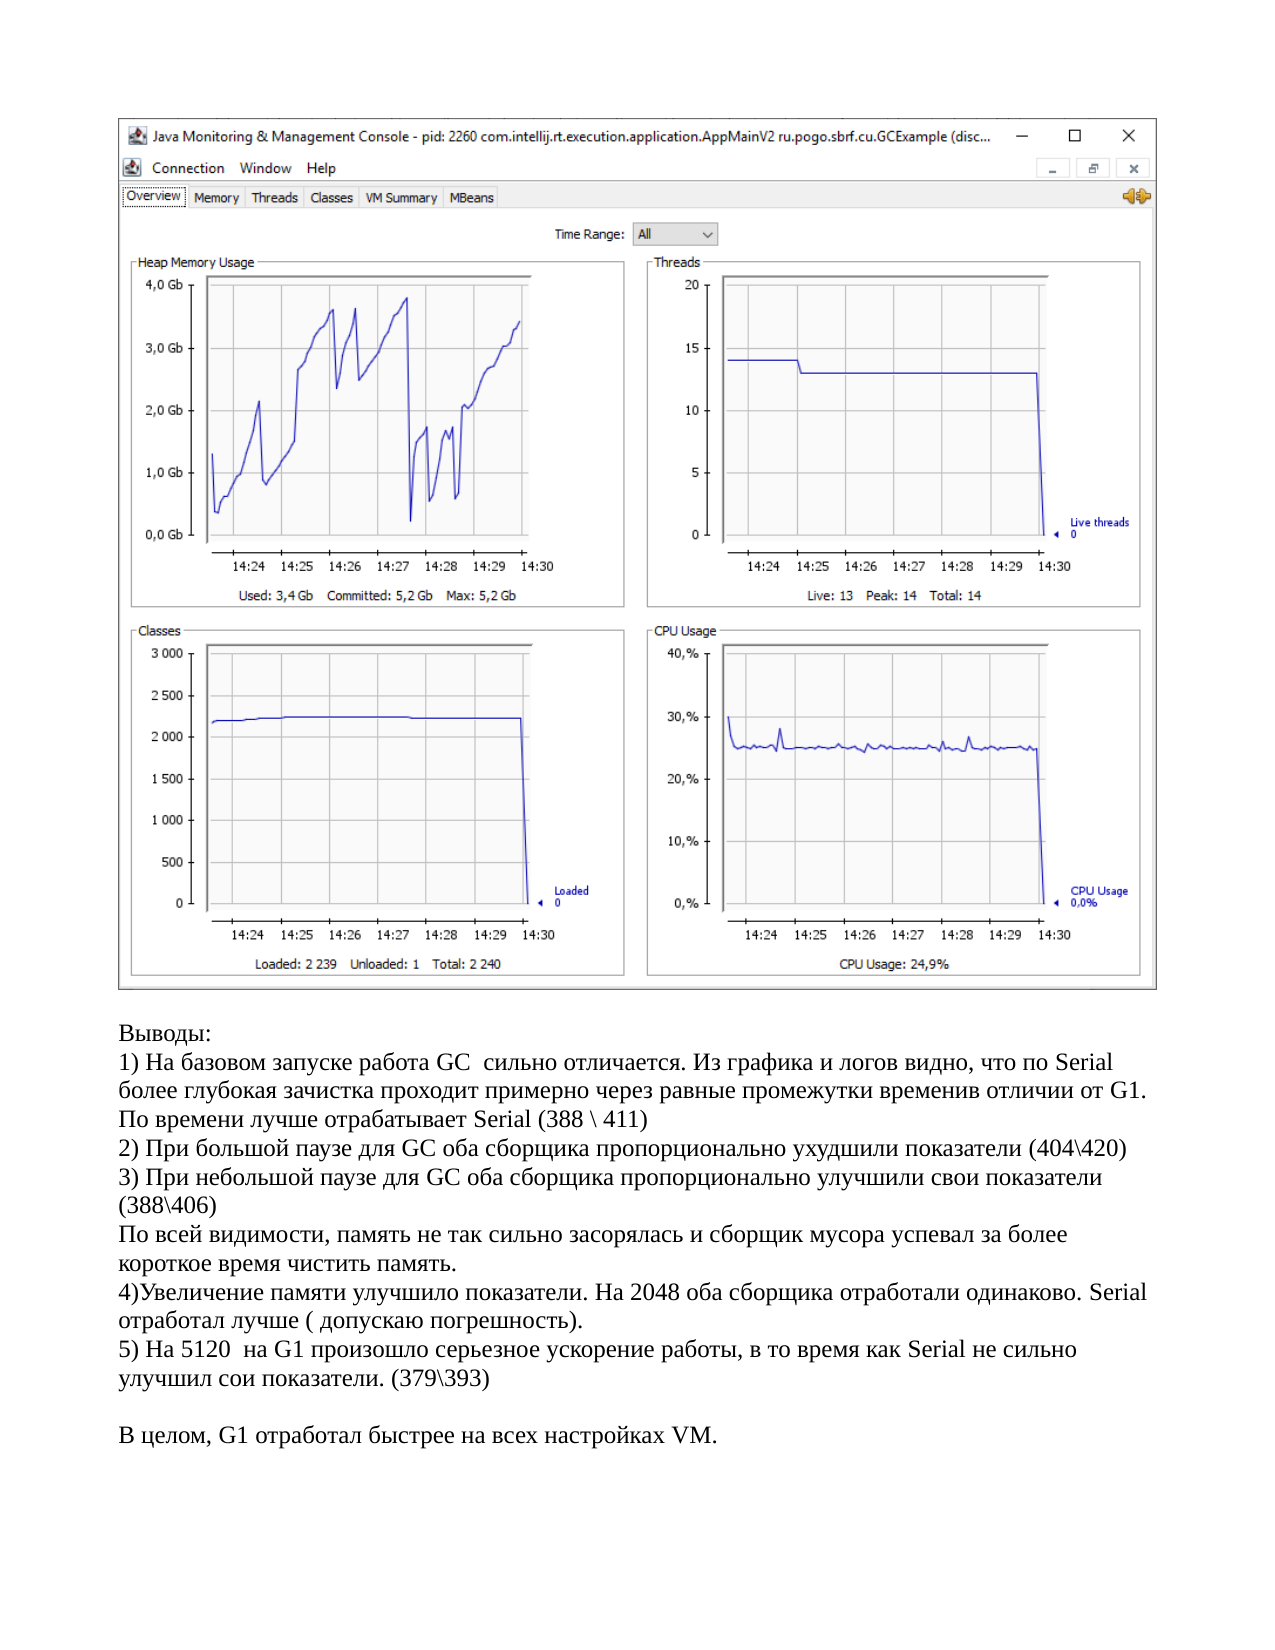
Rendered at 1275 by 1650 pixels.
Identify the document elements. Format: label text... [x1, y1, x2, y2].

text Выводы: [118, 1018, 1157, 1047]
text 1) На базовом запуске работа GC сильно отличается. Из графика и логов видно, что по Serial более глубокая зачистка проходит примерно через равные промежутки временив отличии от G1. [118, 1047, 1157, 1104]
text 3) При небольшой паузе для GC оба сборщика пропорционально улучшили свои показатели (388\406) [118, 1162, 1157, 1219]
text По всей видимости, память не так сильно засорялась и сборщик мусора успевал за более короткое время чистить память. [118, 1219, 1157, 1277]
text 5) На 5120 на G1 произошло серьезное ускорение работы, в то время как Serial не сильно улучшил сои показатели. (379\393) [118, 1334, 1157, 1392]
text В целом, G1 отработал быстрее на всех настройках VM. [118, 1420, 1157, 1449]
text 4)Увеличение памяти улучшило показатели. На 2048 оба сборщика отработали одинаково. Serial отработал лучше ( допускаю погрешность). [118, 1277, 1157, 1334]
text 2) При большой паузе для GC оба сборщика пропорционально ухудшили показатели (404\420) [118, 1133, 1157, 1162]
picture [118, 118, 1157, 990]
text По времени лучше отрабатывает Serial (388 \ 411) [118, 1104, 1157, 1133]
